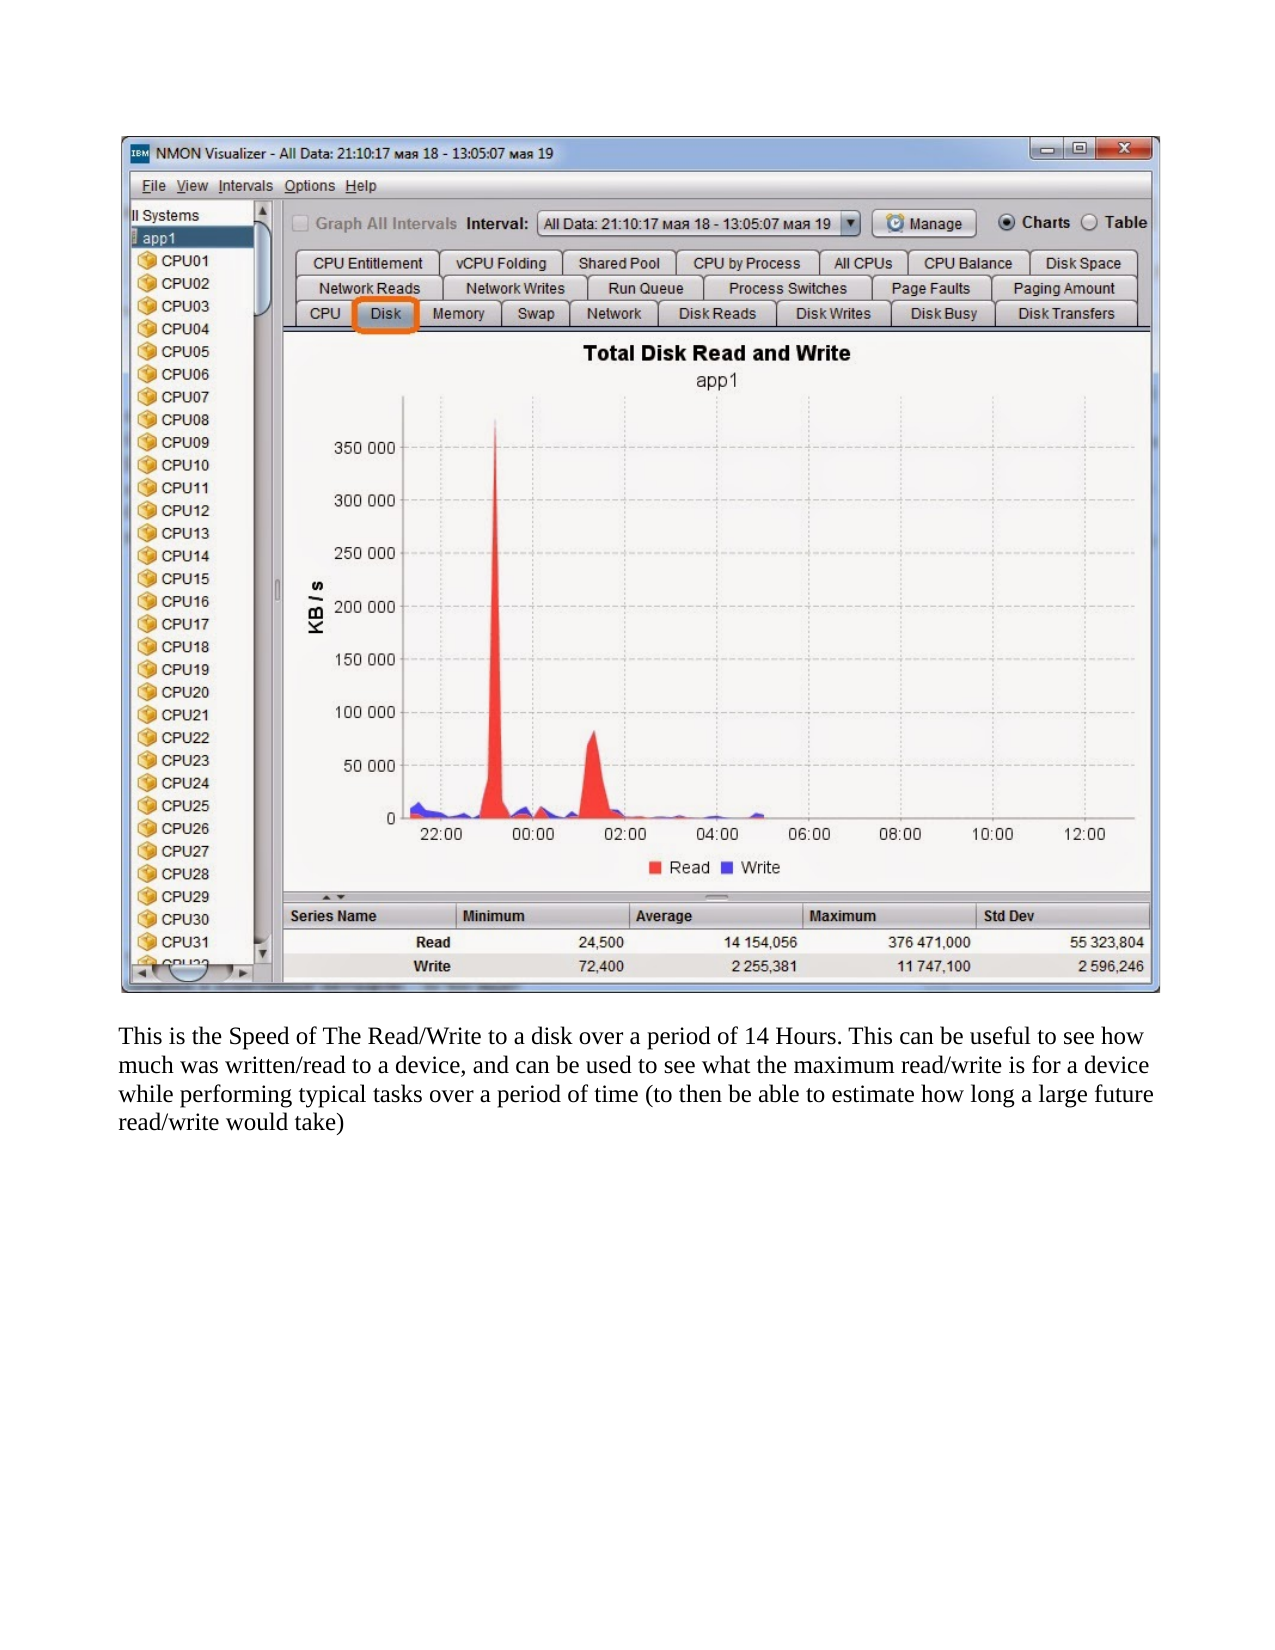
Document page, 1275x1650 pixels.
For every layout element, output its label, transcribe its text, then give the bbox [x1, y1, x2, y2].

picture [121, 136, 1161, 993]
text This is the Speed of The Read/Write to a disk over a period of 14 Hours. This can be useful to see how much was written/read to a device, and can be used to see what the maximum read/write is for a device while performing typical tasks over a period of time (to then be able to estimate how long a large future read/write would take) [118, 1021, 1157, 1136]
